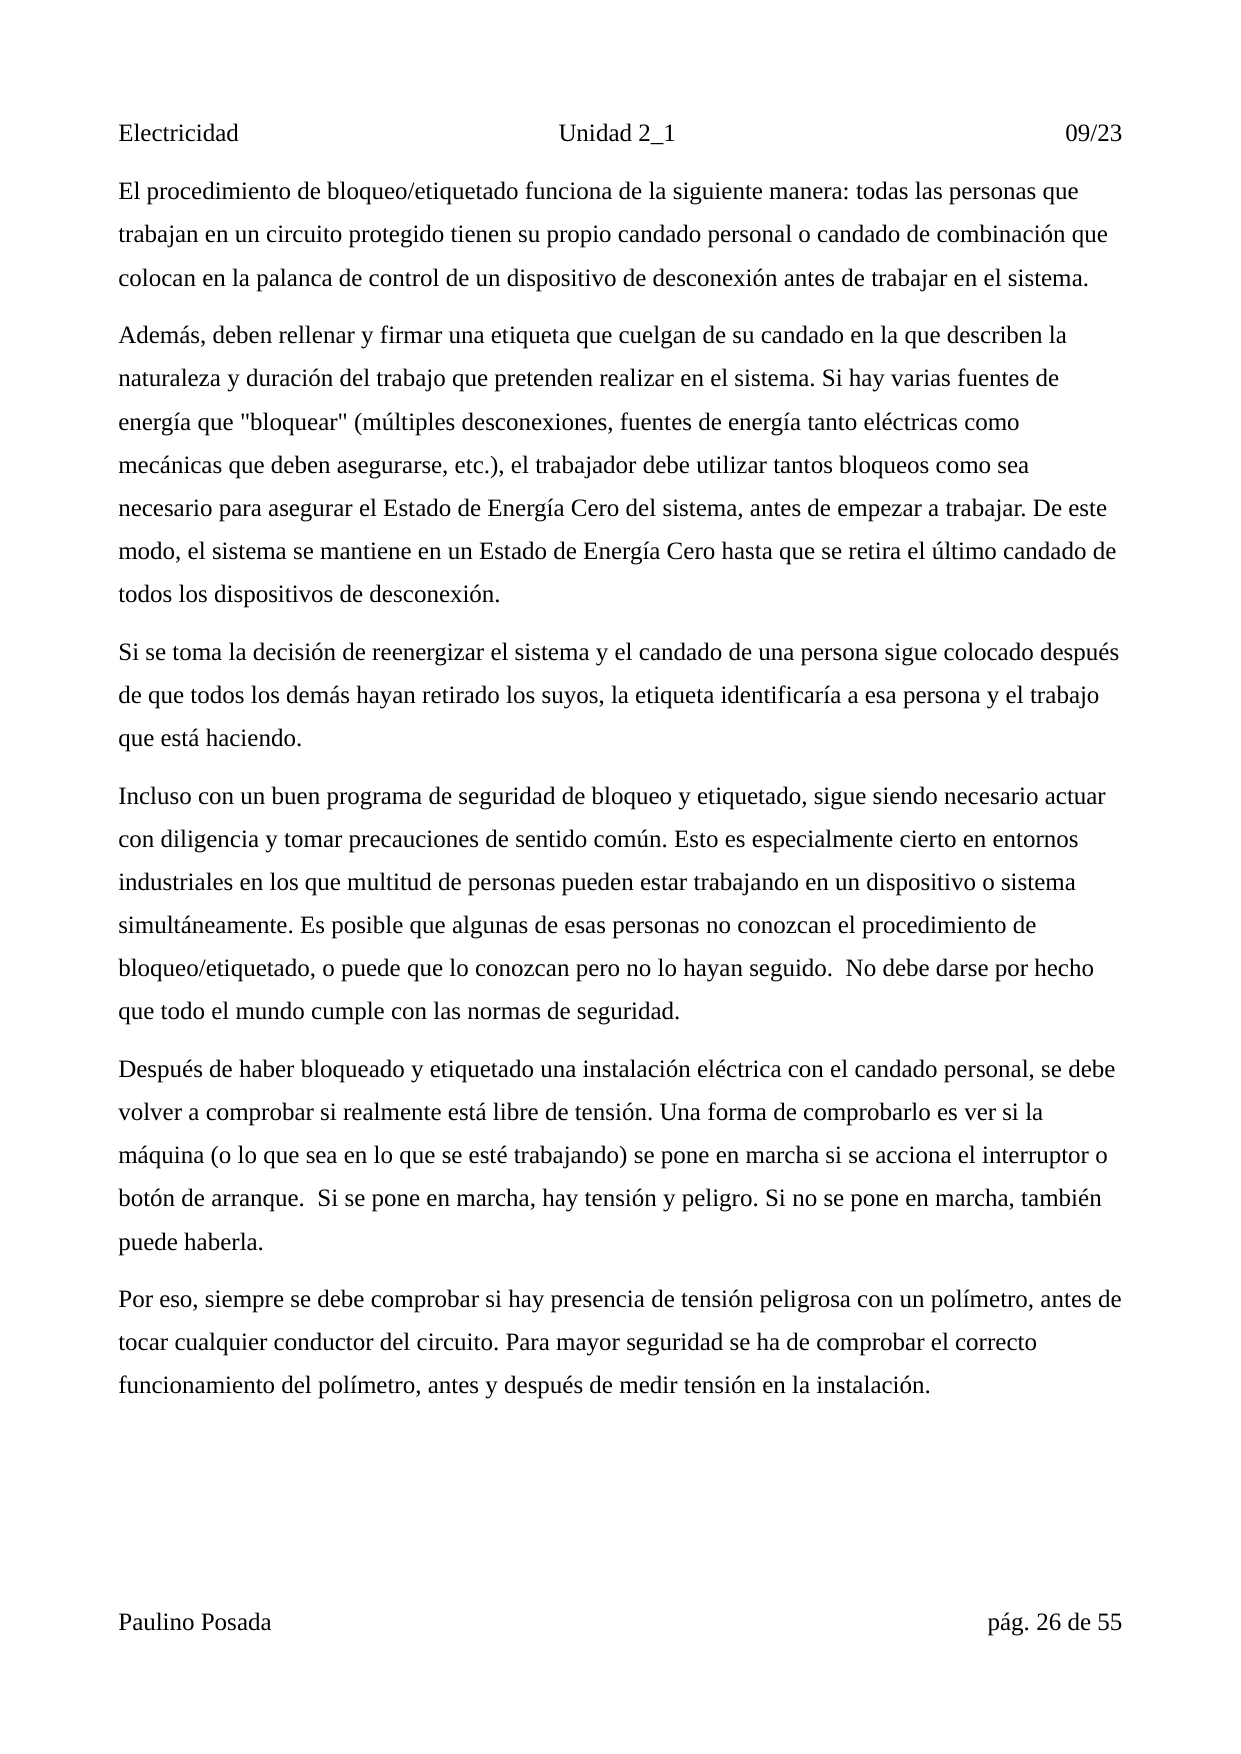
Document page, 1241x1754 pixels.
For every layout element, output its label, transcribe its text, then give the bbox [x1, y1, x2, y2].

text Por eso, siempre se debe comprobar si hay presencia de tensión peligrosa con un polímetro, antes de tocar cualquier conductor del circuito. Para mayor seguridad se ha de comprobar el correcto funcionamiento del polímetro, antes y después de medir tensión en la instalación. [118, 1284, 1122, 1399]
text Si se toma la decisión de reenergizar el sistema y el candado de una persona sigue colocado después de que todos los demás hayan retirado los suyos, la etiqueta identificaría a esa persona y el trabajo que está haciendo. [118, 637, 1122, 752]
text Incluso con un buen programa de seguridad de bloqueo y etiquetado, sigue siendo necesario actuar con diligencia y tomar precauciones de sentido común. Esto es especialmente cierto en entornos industriales en los que multitud de personas pueden estar trabajando en un dispositivo o sistema simultáneamente. Es posible que algunas de esas personas no conozcan el procedimiento de bloqueo/etiquetado, o puede que lo conozcan pero no lo hayan seguido. No debe darse por hecho que todo el mundo cumple con las normas de seguridad. [118, 781, 1122, 1025]
text Además, deben rellenar y firmar una etiqueta que cuelgan de su candado en la que describen la naturaleza y duración del trabajo que pretenden realizar en el sistema. Si hay varias fuentes de energía que "bloquear" (múltiples desconexiones, fuentes de energía tanto eléctricas como mecánicas que deben asegurarse, etc.), el trabajador debe utilizar tantos bloqueos como sea necesario para asegurar el Estado de Energía Cero del sistema, antes de empezar a trabajar. De este modo, el sistema se mantiene en un Estado de Energía Cero hasta que se retira el último candado de todos los dispositivos de desconexión. [118, 320, 1122, 608]
text Después de haber bloqueado y etiquetado una instalación eléctrica con el candado personal, se debe volver a comprobar si realmente está libre de tensión. Una forma de comprobarlo es ver si la máquina (o lo que sea en lo que se esté trabajando) se pone en marcha si se acciona el interruptor o botón de arranque. Si se pone en marcha, hay tensión y peligro. Si no se pone en marcha, también puede haberla. [118, 1054, 1122, 1255]
text El procedimiento de bloqueo/etiquetado funciona de la siguiente manera: todas las personas que trabajan en un circuito protegido tienen su propio candado personal o candado de combinación que colocan en la palanca de control de un dispositivo de desconexión antes de trabajar en el sistema. [118, 176, 1122, 291]
